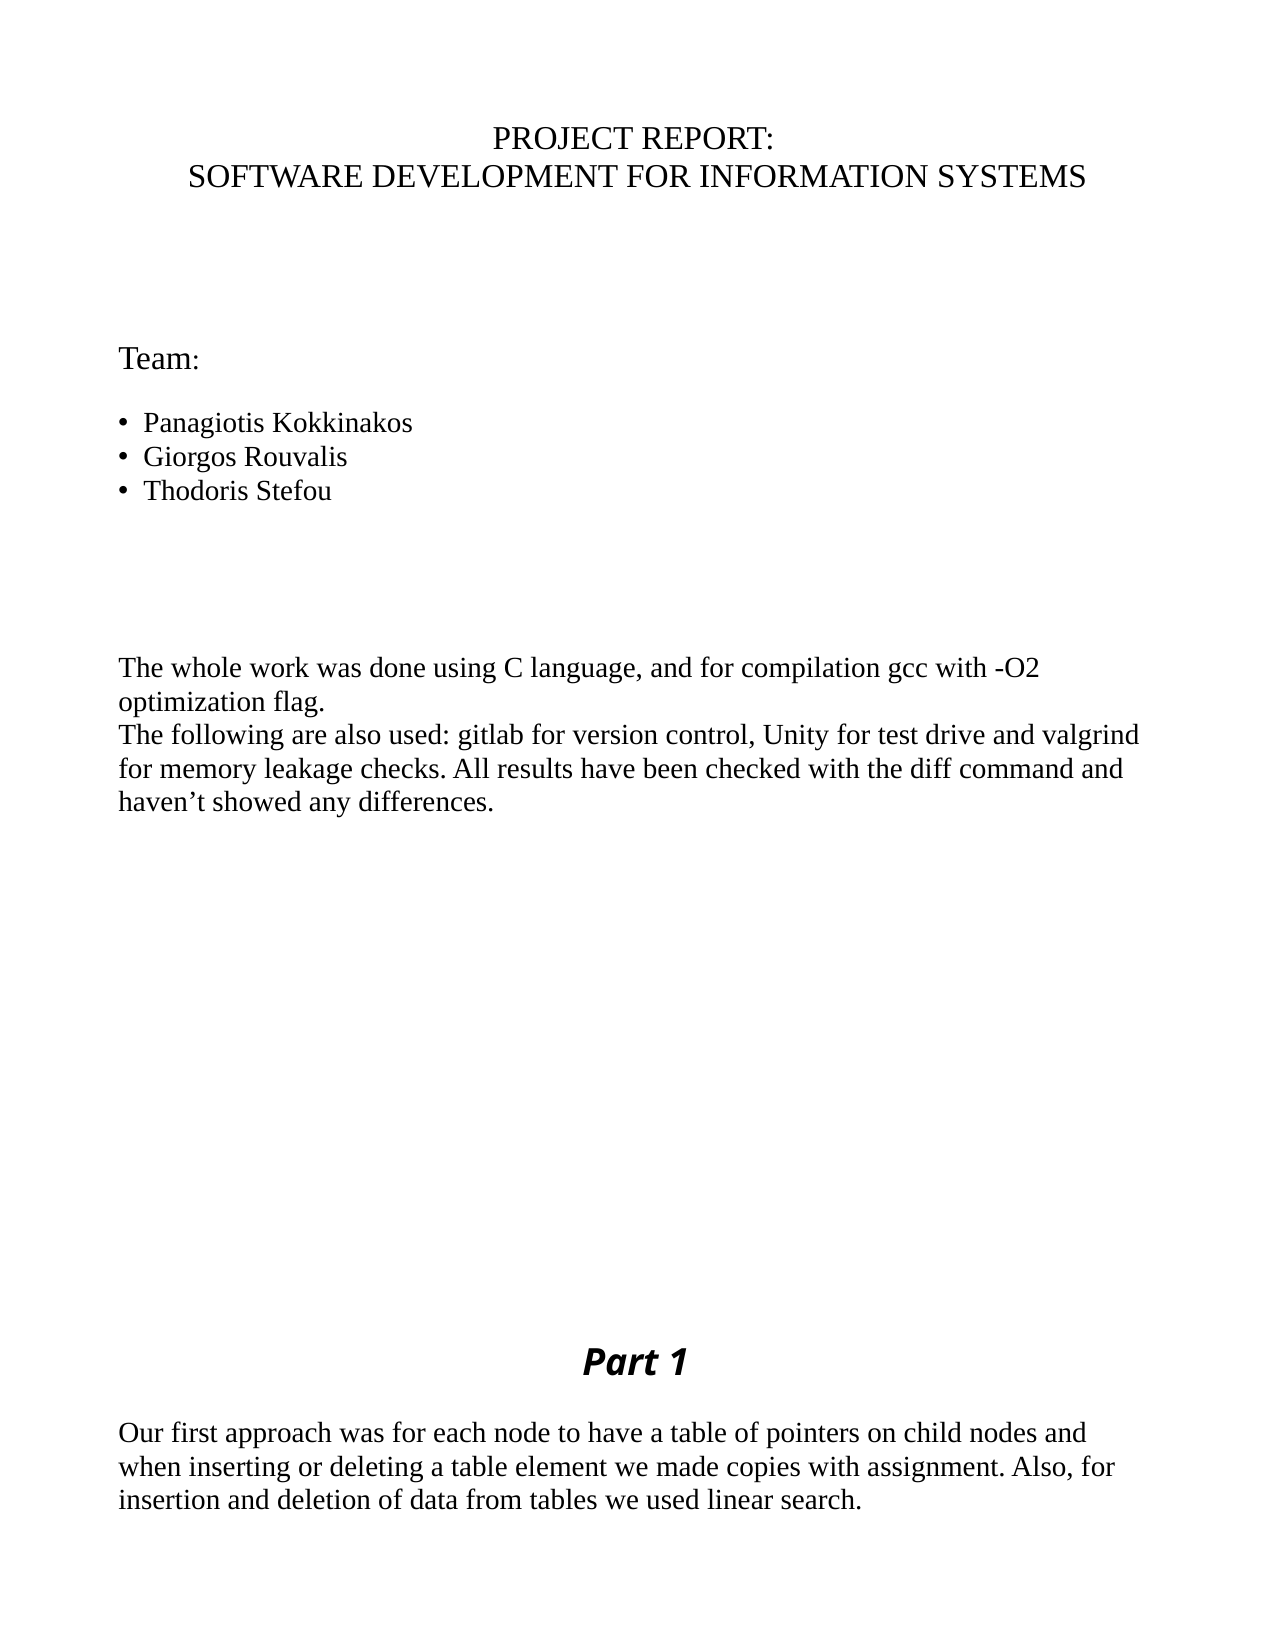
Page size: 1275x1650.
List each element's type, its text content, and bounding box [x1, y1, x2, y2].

text SOFTWARE DEVELOPMENT FOR INFORMATION SYSTEMS [118, 156, 1157, 195]
text Part 1 [118, 1336, 1157, 1387]
text • Panagiotis Kokkinakos [118, 406, 1157, 439]
text The whole work was done using C language, and for compilation gcc with -O2 optimization flag. [118, 650, 1157, 717]
text Our first approach was for each node to have a table of pointers on child nodes and when inserting or deleting a table element we made copies with assignment. Also, for insertion and deletion of data from tables we used linear search. [118, 1415, 1157, 1516]
text Team: [118, 338, 1157, 377]
text • Giorgos Rouvalis [118, 439, 1157, 473]
text The following are also used: gitlab for version control, Unity for test drive and valgrind for memory leakage checks. All results have been checked with the diff command and haven’t showed any differences. [118, 717, 1157, 818]
text • Thodoris Stefou [118, 473, 1157, 507]
text PROJECT REPORT: [118, 118, 1157, 156]
